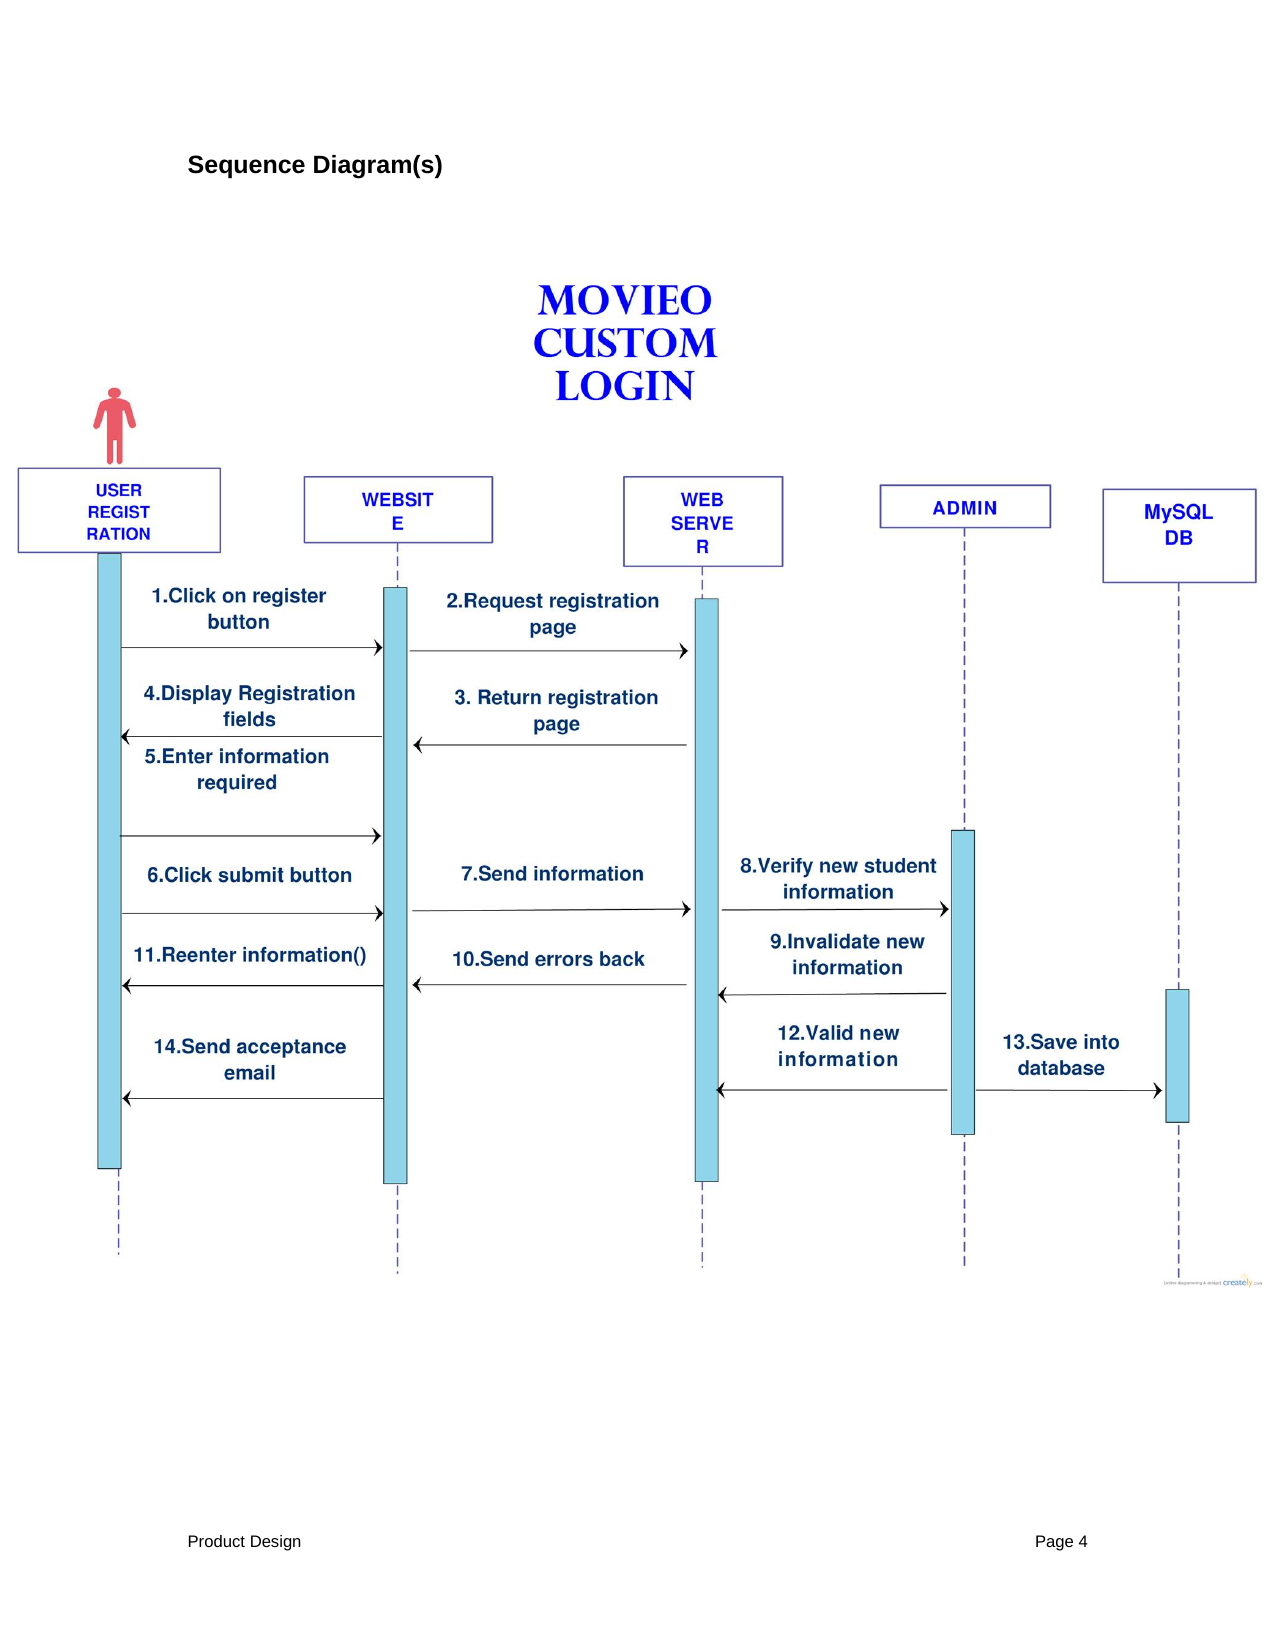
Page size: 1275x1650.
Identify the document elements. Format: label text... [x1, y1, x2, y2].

subtitle Sequence Diagram(s) [187, 150, 1087, 179]
picture [11, 260, 1264, 1289]
